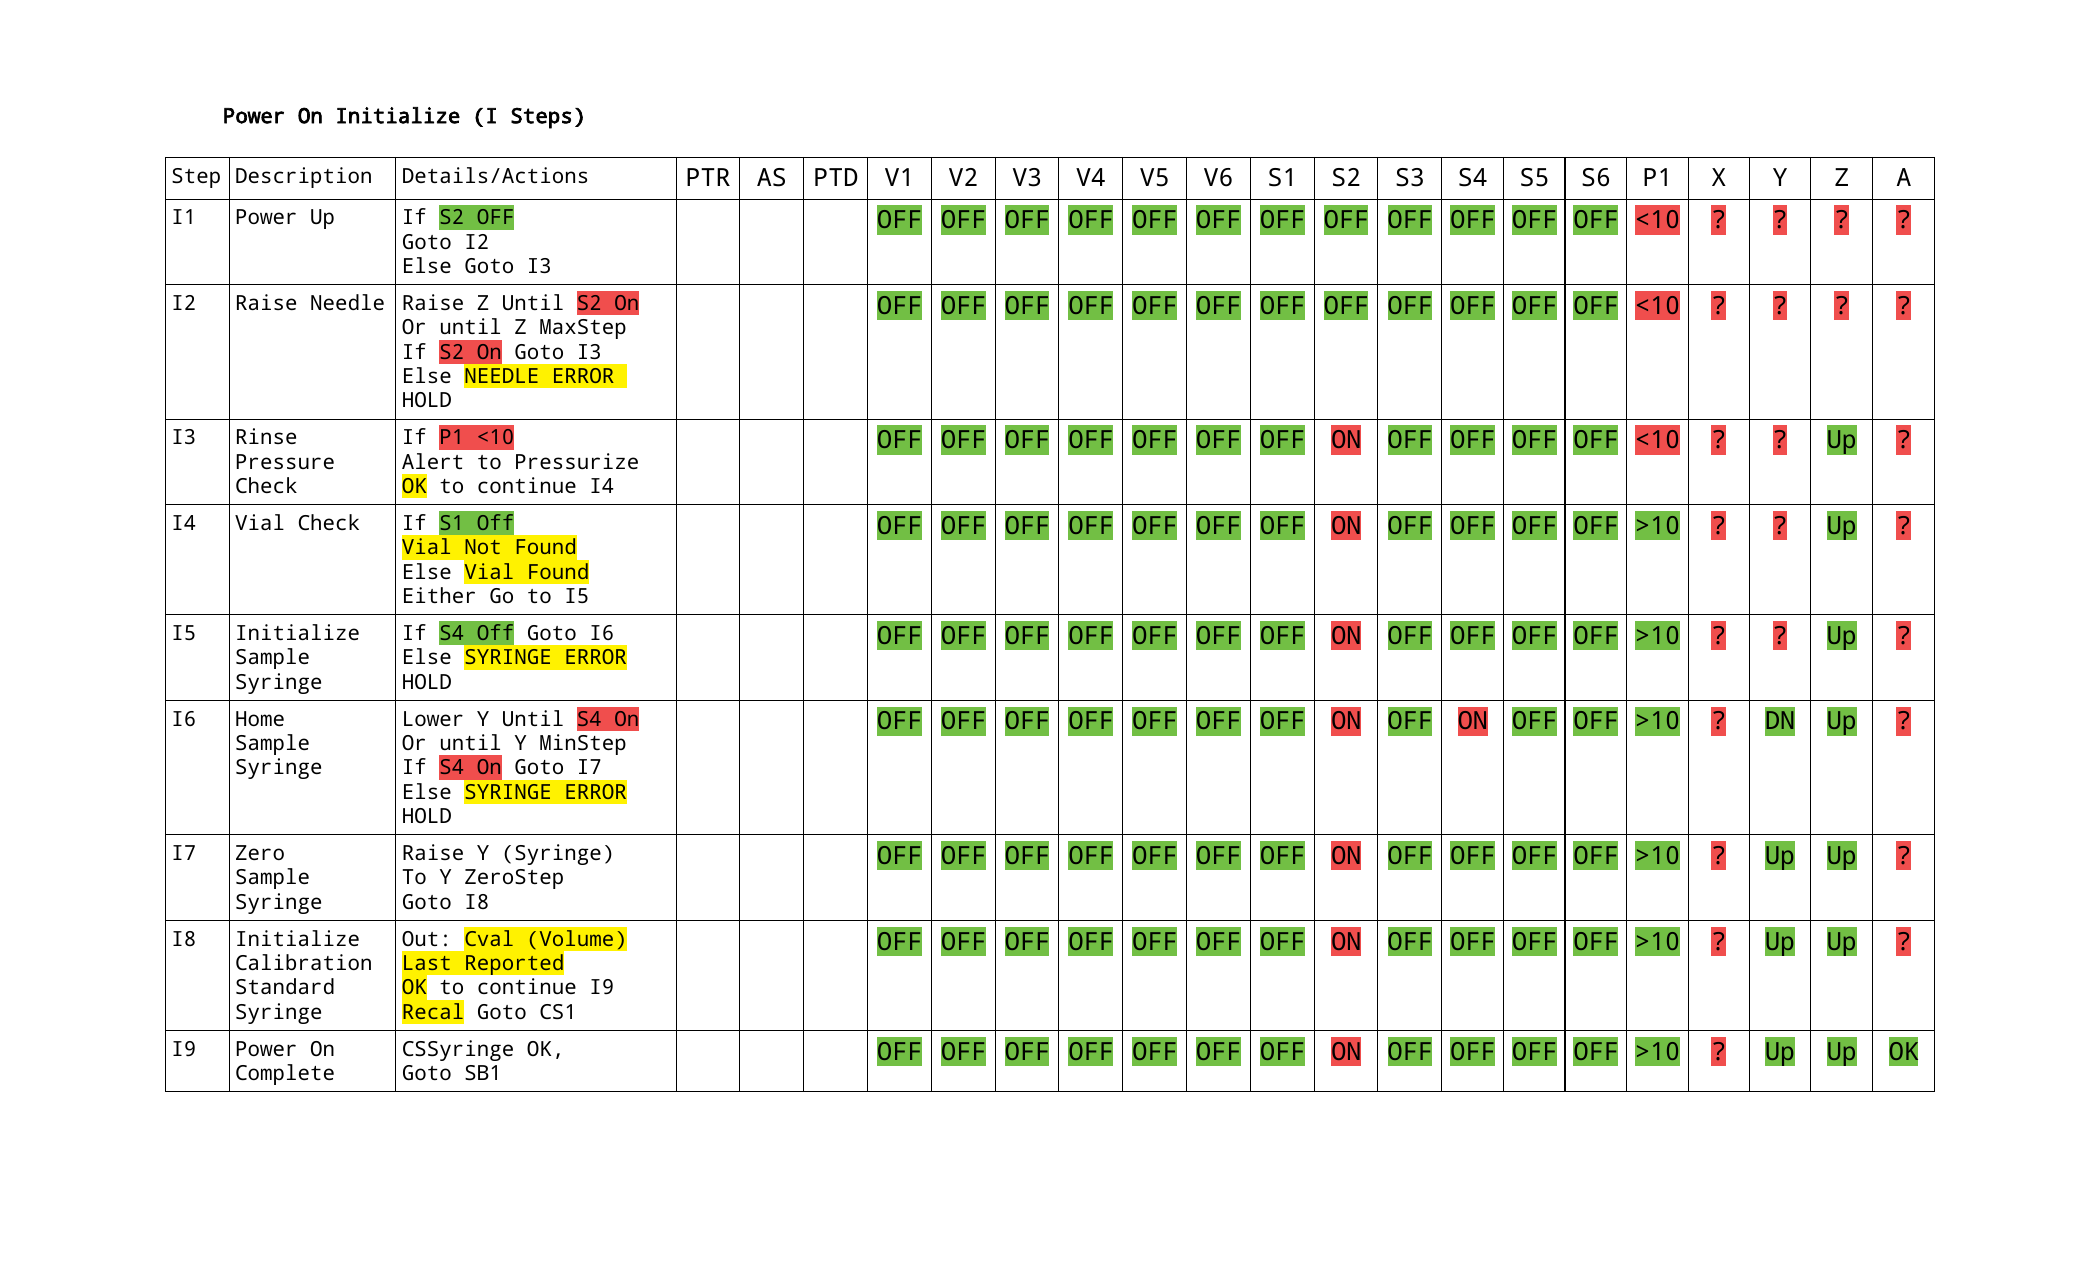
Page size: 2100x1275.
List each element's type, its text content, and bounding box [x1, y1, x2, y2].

table_header S4 [1442, 158, 1503, 199]
table_cell OFF [1059, 921, 1122, 1030]
table_cell OFF [868, 835, 931, 920]
table_cell OFF [1442, 1031, 1503, 1091]
table_cell OFF [1123, 1031, 1186, 1091]
table_cell OFF [868, 701, 931, 834]
table_cell OFF [932, 285, 995, 419]
table_cell ? [1689, 200, 1749, 284]
table_cell ? [1689, 921, 1749, 1030]
table_cell [804, 615, 867, 700]
table_cell OFF [1442, 921, 1503, 1030]
table_cell OFF [1123, 200, 1186, 284]
table_cell Up [1811, 1031, 1872, 1091]
table_cell >10 [1627, 615, 1688, 700]
table_cell OFF [1123, 505, 1186, 614]
table_cell ON [1315, 835, 1377, 920]
table_cell I5 [166, 615, 229, 700]
table_cell Initialize Sample Syringe [230, 615, 395, 700]
table_cell Home Sample Syringe [230, 701, 395, 834]
table_header P1 [1627, 158, 1688, 199]
text Power On Initialize (I Steps) [75, 104, 2025, 128]
table_cell ON [1442, 701, 1503, 834]
table_cell If S1 Off Vial Not Found Else Vial Found Either Go to I5 [396, 505, 676, 614]
table_cell OFF [932, 701, 995, 834]
table_cell OFF [1378, 1031, 1441, 1091]
table_cell OFF [1059, 285, 1122, 419]
table_header V1 [868, 158, 931, 199]
table_cell OK [1873, 1031, 1934, 1091]
table_cell OFF [1187, 615, 1250, 700]
table_cell ? [1873, 835, 1934, 920]
table_cell ? [1689, 285, 1749, 419]
table_cell I8 [166, 921, 229, 1030]
table_cell ? [1689, 505, 1749, 614]
table_cell [740, 505, 803, 614]
table_cell [804, 200, 867, 284]
table_cell OFF [932, 835, 995, 920]
table_cell [677, 285, 739, 419]
table_cell OFF [1251, 420, 1314, 504]
table_cell OFF [1378, 701, 1441, 834]
table_cell >10 [1627, 835, 1688, 920]
table_cell [677, 701, 739, 834]
table_cell [804, 505, 867, 614]
table_cell OFF [1504, 835, 1564, 920]
table_cell OFF [868, 921, 931, 1030]
table_cell [677, 1031, 739, 1091]
table_cell OFF [1059, 701, 1122, 834]
table_cell I7 [166, 835, 229, 920]
table_cell OFF [1187, 420, 1250, 504]
table_cell OFF [1504, 285, 1564, 419]
table_cell OFF [932, 505, 995, 614]
table_cell ON [1315, 1031, 1377, 1091]
table_cell I9 [166, 1031, 229, 1091]
table_cell >10 [1627, 921, 1688, 1030]
table_cell I6 [166, 701, 229, 834]
table_header S1 [1251, 158, 1314, 199]
table_cell Zero Sample Syringe [230, 835, 395, 920]
table_header S6 [1566, 158, 1626, 199]
table_cell [804, 285, 867, 419]
table_cell OFF [1187, 200, 1250, 284]
table_cell OFF [1315, 285, 1377, 419]
table_header V4 [1059, 158, 1122, 199]
table_cell OFF [1378, 835, 1441, 920]
table_cell OFF [1059, 200, 1122, 284]
table_cell OFF [1504, 505, 1564, 614]
table_cell [677, 835, 739, 920]
table_cell OFF [1251, 835, 1314, 920]
table_cell Vial Check [230, 505, 395, 614]
table_cell OFF [1123, 835, 1186, 920]
table_cell OFF [1504, 420, 1564, 504]
table_cell OFF [996, 921, 1058, 1030]
table_cell OFF [868, 200, 931, 284]
table_cell [677, 420, 739, 504]
table_cell Power Up [230, 200, 395, 284]
table_cell Up [1750, 921, 1810, 1030]
table_cell OFF [996, 505, 1058, 614]
table_cell OFF [1251, 505, 1314, 614]
table_cell OFF [932, 420, 995, 504]
table_cell I3 [166, 420, 229, 504]
table_cell OFF [1251, 200, 1314, 284]
table_cell CSSyringe OK, Goto SB1 [396, 1031, 676, 1091]
table_cell OFF [868, 615, 931, 700]
table_cell ? [1689, 701, 1749, 834]
table_cell OFF [1123, 285, 1186, 419]
table_cell OFF [1059, 505, 1122, 614]
table_cell OFF [1378, 285, 1441, 419]
table_cell OFF [1566, 835, 1626, 920]
table_cell OFF [1566, 420, 1626, 504]
table_cell Up [1811, 835, 1872, 920]
table_cell Lower Y Until S4 On Or until Y MinStep If S4 On Goto I7 Else SYRINGE ERROR HOLD [396, 701, 676, 834]
table_cell ? [1689, 615, 1749, 700]
table_cell ? [1750, 200, 1810, 284]
table_cell Up [1811, 921, 1872, 1030]
table_cell [740, 285, 803, 419]
table_cell OFF [1504, 701, 1564, 834]
table_cell [804, 835, 867, 920]
table_cell OFF [1123, 701, 1186, 834]
table_cell OFF [1442, 285, 1503, 419]
table_cell Out: Cval (Volume) Last Reported OK to continue I9 Recal Goto CS1 [396, 921, 676, 1030]
table_cell [740, 420, 803, 504]
table_cell OFF [1059, 1031, 1122, 1091]
table_cell OFF [932, 1031, 995, 1091]
table_cell OFF [1504, 615, 1564, 700]
table_cell OFF [932, 921, 995, 1030]
table_cell <10 [1627, 285, 1688, 419]
table_cell OFF [1442, 835, 1503, 920]
table_header Y [1750, 158, 1810, 199]
table_cell OFF [868, 285, 931, 419]
table_header Description [230, 158, 395, 199]
table_cell [740, 1031, 803, 1091]
table_cell OFF [1442, 200, 1503, 284]
table_cell ? [1873, 505, 1934, 614]
table_cell OFF [1378, 921, 1441, 1030]
table_cell OFF [1059, 835, 1122, 920]
table_cell OFF [1442, 615, 1503, 700]
table_cell OFF [932, 615, 995, 700]
table_cell OFF [1251, 285, 1314, 419]
table_cell OFF [1187, 285, 1250, 419]
table_cell [677, 615, 739, 700]
table_header V2 [932, 158, 995, 199]
table_cell Up [1811, 701, 1872, 834]
table_header X [1689, 158, 1749, 199]
table_cell OFF [996, 701, 1058, 834]
table_header S5 [1504, 158, 1564, 199]
table_cell >10 [1627, 701, 1688, 834]
table_cell OFF [932, 200, 995, 284]
table_cell ? [1811, 200, 1872, 284]
table_cell If P1 <10 Alert to Pressurize OK to continue I4 [396, 420, 676, 504]
table_cell [740, 921, 803, 1030]
table_cell If S4 Off Goto I6 Else SYRINGE ERROR HOLD [396, 615, 676, 700]
table_cell Raise Y (Syringe) To Y ZeroStep Goto I8 [396, 835, 676, 920]
table_header V3 [996, 158, 1058, 199]
table_cell Up [1750, 1031, 1810, 1091]
table_cell OFF [1566, 921, 1626, 1030]
table_cell OFF [1504, 921, 1564, 1030]
table_cell OFF [996, 615, 1058, 700]
table_cell OFF [1187, 921, 1250, 1030]
table_header S2 [1315, 158, 1377, 199]
table_cell OFF [1251, 701, 1314, 834]
table_cell OFF [1187, 505, 1250, 614]
table_cell Initialize Calibration Standard Syringe [230, 921, 395, 1030]
table_header V5 [1123, 158, 1186, 199]
table_header S3 [1378, 158, 1441, 199]
table_cell [740, 200, 803, 284]
table_cell ? [1873, 921, 1934, 1030]
table_cell OFF [996, 200, 1058, 284]
table_cell OFF [1378, 615, 1441, 700]
table_cell [740, 835, 803, 920]
table_header Z [1811, 158, 1872, 199]
table_cell I1 [166, 200, 229, 284]
table_cell OFF [1378, 420, 1441, 504]
table_cell OFF [996, 285, 1058, 419]
table_cell OFF [996, 1031, 1058, 1091]
table_cell OFF [1566, 200, 1626, 284]
table_cell OFF [1504, 200, 1564, 284]
table_cell [804, 701, 867, 834]
table_cell ON [1315, 921, 1377, 1030]
table_cell <10 [1627, 420, 1688, 504]
table_cell OFF [1378, 505, 1441, 614]
table_cell OFF [868, 505, 931, 614]
table_cell ON [1315, 505, 1377, 614]
table_cell Up [1811, 505, 1872, 614]
table_cell ? [1689, 835, 1749, 920]
table_cell Raise Z Until S2 On Or until Z MaxStep If S2 On Goto I3 Else NEEDLE ERROR HOLD [396, 285, 676, 419]
table_cell [804, 921, 867, 1030]
table_cell [740, 701, 803, 834]
table_cell <10 [1627, 200, 1688, 284]
table_cell ? [1873, 200, 1934, 284]
table_cell OFF [1059, 615, 1122, 700]
table_cell [740, 615, 803, 700]
table_cell OFF [1566, 615, 1626, 700]
table_cell OFF [1566, 701, 1626, 834]
table_header Details/Actions [396, 158, 676, 199]
table_header PTR [677, 158, 739, 199]
table_cell OFF [996, 420, 1058, 504]
table_cell ON [1315, 701, 1377, 834]
table_cell ? [1873, 285, 1934, 419]
table_cell OFF [1187, 701, 1250, 834]
table_cell ? [1689, 420, 1749, 504]
table_cell ? [1811, 285, 1872, 419]
table_cell OFF [1442, 505, 1503, 614]
table_header Step [166, 158, 229, 199]
table_cell Up [1750, 835, 1810, 920]
table_cell [804, 420, 867, 504]
table_cell ON [1315, 615, 1377, 700]
table_cell [677, 200, 739, 284]
table_cell ? [1873, 701, 1934, 834]
table_cell OFF [1378, 200, 1441, 284]
table_cell ? [1873, 420, 1934, 504]
table_cell OFF [1566, 505, 1626, 614]
table_cell OFF [1566, 285, 1626, 419]
table_cell ON [1315, 420, 1377, 504]
table_cell Power On Complete [230, 1031, 395, 1091]
table_cell OFF [1315, 200, 1377, 284]
table_cell >10 [1627, 1031, 1688, 1091]
table_cell OFF [1442, 420, 1503, 504]
table_cell ? [1689, 1031, 1749, 1091]
table_cell OFF [1187, 835, 1250, 920]
table_header A [1873, 158, 1934, 199]
table_cell ? [1750, 420, 1810, 504]
table_cell OFF [1251, 921, 1314, 1030]
table_cell OFF [868, 420, 931, 504]
table_cell OFF [1059, 420, 1122, 504]
table_cell OFF [1123, 420, 1186, 504]
table_cell If S2 OFF Goto I2 Else Goto I3 [396, 200, 676, 284]
table_cell [677, 505, 739, 614]
table_cell Up [1811, 615, 1872, 700]
table_cell ? [1750, 505, 1810, 614]
table_cell OFF [1123, 615, 1186, 700]
table_header V6 [1187, 158, 1250, 199]
table_cell ? [1750, 615, 1810, 700]
table_cell I2 [166, 285, 229, 419]
table_cell Up [1811, 420, 1872, 504]
table_cell OFF [1123, 921, 1186, 1030]
table_cell OFF [1504, 1031, 1564, 1091]
table_cell Raise Needle [230, 285, 395, 419]
table_cell DN [1750, 701, 1810, 834]
table_header AS [740, 158, 803, 199]
table_cell OFF [1251, 1031, 1314, 1091]
table_cell OFF [1251, 615, 1314, 700]
table_cell OFF [1566, 1031, 1626, 1091]
table_cell Rinse Pressure Check [230, 420, 395, 504]
table_cell OFF [996, 835, 1058, 920]
table_cell [677, 921, 739, 1030]
table_cell ? [1750, 285, 1810, 419]
table_cell ? [1873, 615, 1934, 700]
table_cell I4 [166, 505, 229, 614]
table_cell OFF [868, 1031, 931, 1091]
table_cell >10 [1627, 505, 1688, 614]
table_header PTD [804, 158, 867, 199]
table_cell [804, 1031, 867, 1091]
table_cell OFF [1187, 1031, 1250, 1091]
